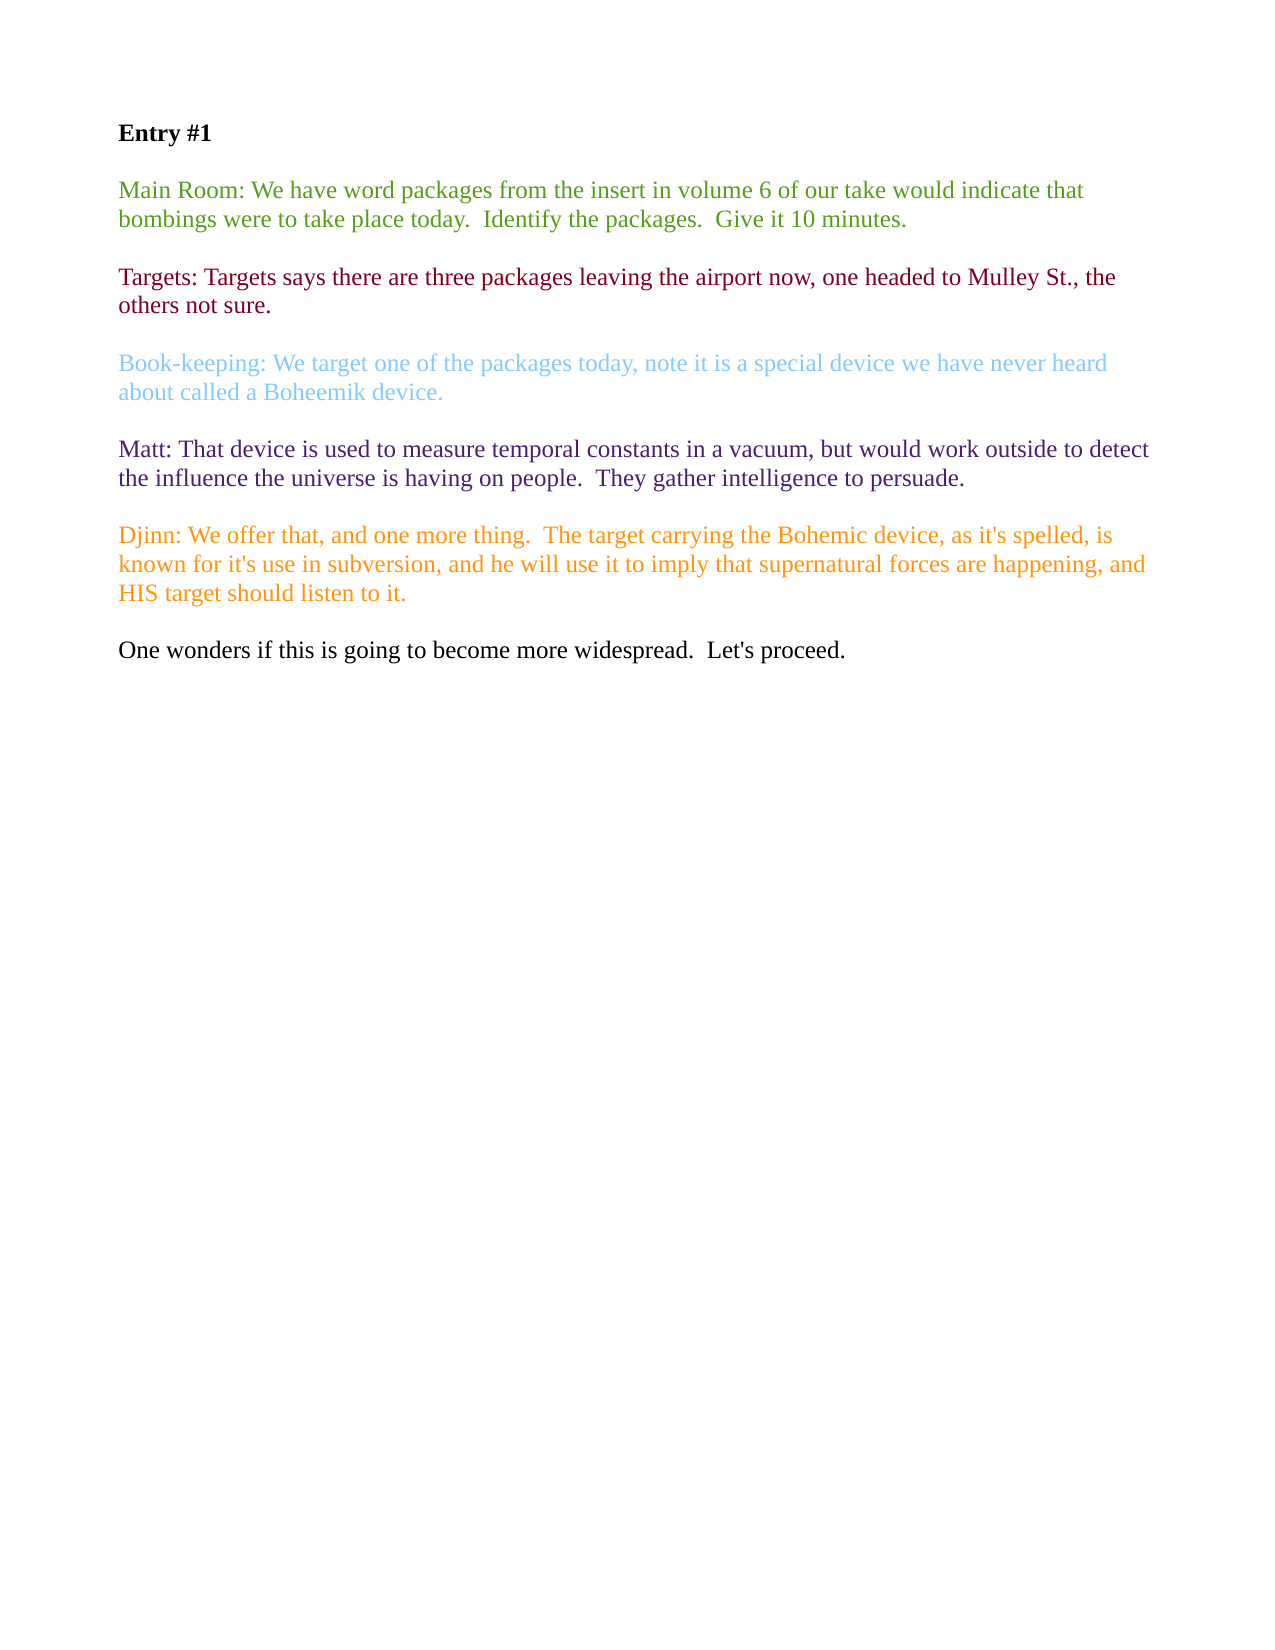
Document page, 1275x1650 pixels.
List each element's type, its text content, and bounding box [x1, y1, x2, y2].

text One wonders if this is going to become more widespread. Let's proceed. [118, 636, 1157, 664]
text Entry #1 [118, 118, 1157, 147]
text Djinn: We offer that, and one more thing. The target carrying the Bohemic device, as it's spelled, is known for it's use in subversion, and he will use it to imply that supernatural forces are happening, and HIS target should listen to it. [118, 521, 1157, 607]
text Matt: That device is used to measure temporal constants in a vacuum, but would work outside to detect the influence the universe is having on people. They gather intelligence to persuade. [118, 434, 1157, 492]
text Main Room: We have word packages from the insert in volume 6 of our take would indicate that bombings were to take place today. Identify the packages. Give it 10 minutes. [118, 176, 1157, 233]
text Book-keeping: We target one of the packages today, note it is a special device we have never heard about called a Boheemik device. [118, 348, 1157, 406]
text Targets: Targets says there are three packages leaving the airport now, one headed to Mulley St., the others not sure. [118, 262, 1157, 319]
